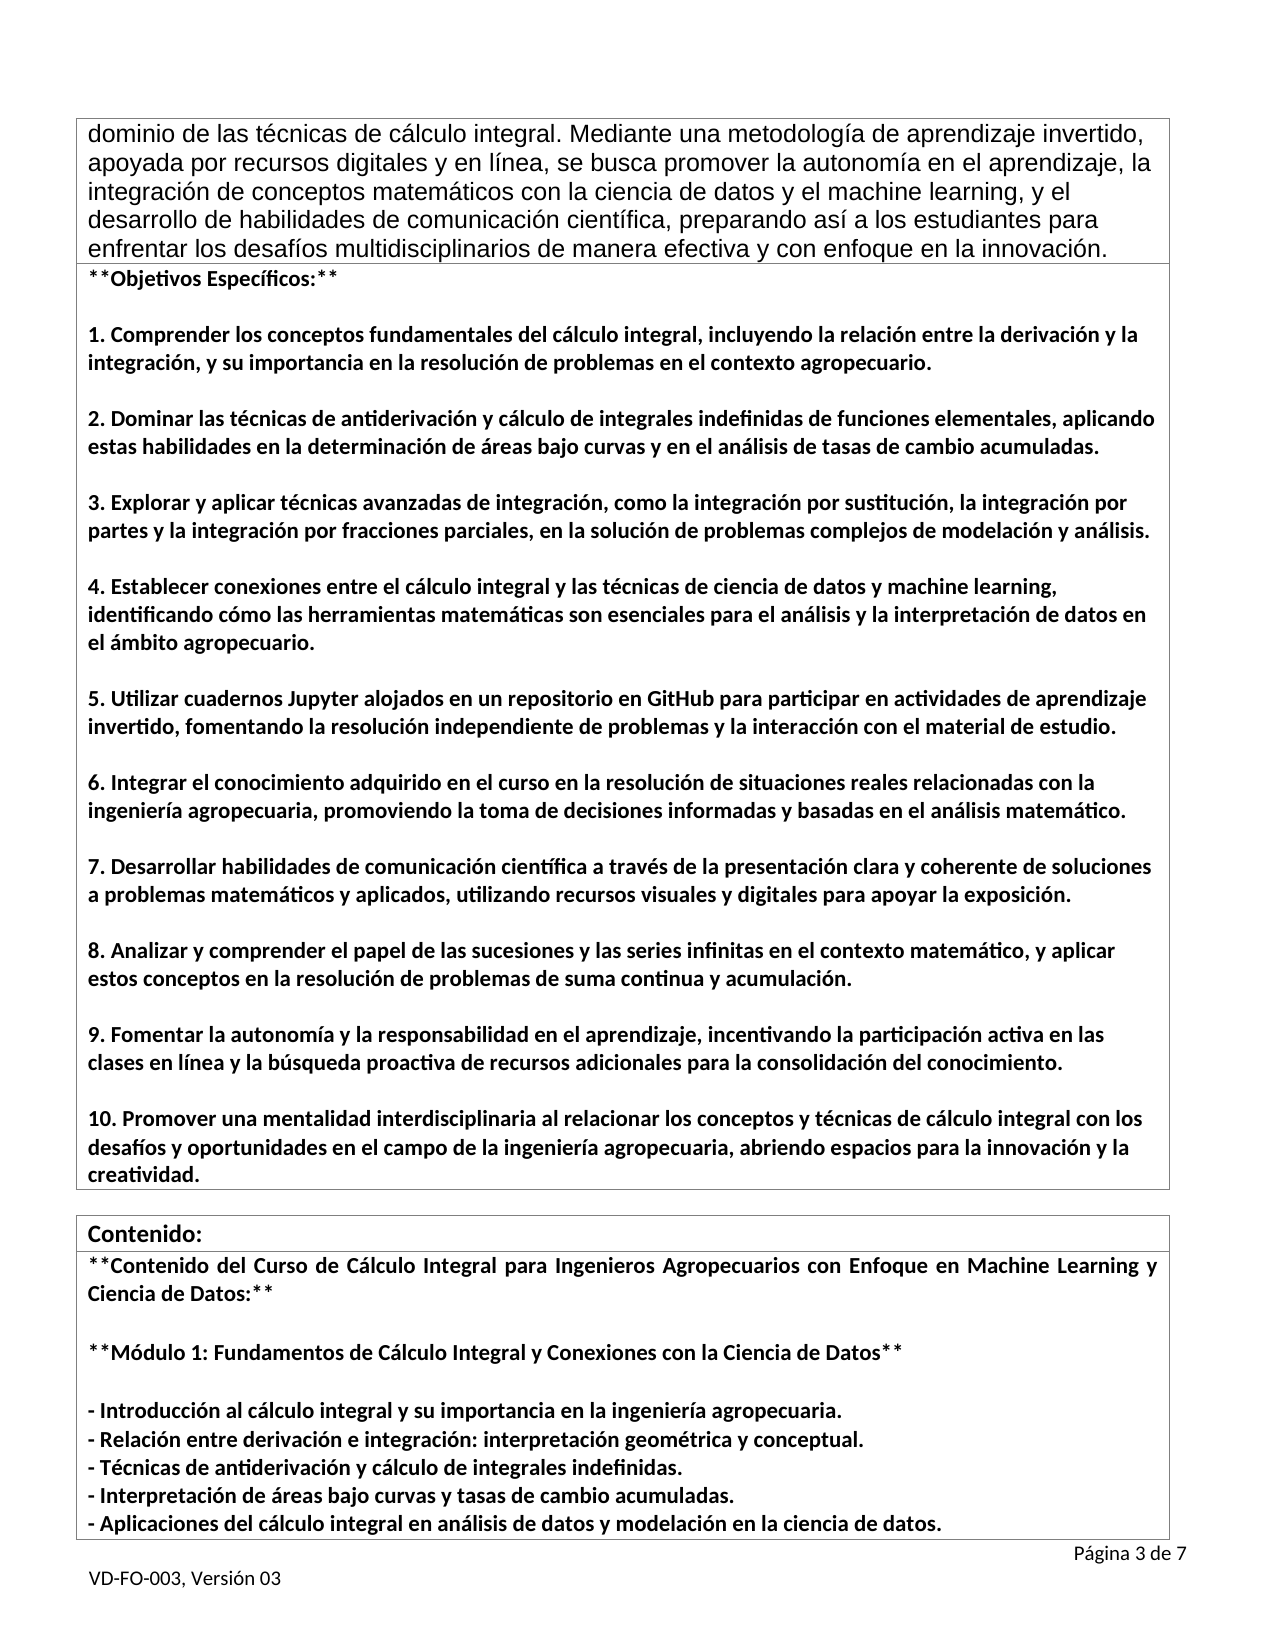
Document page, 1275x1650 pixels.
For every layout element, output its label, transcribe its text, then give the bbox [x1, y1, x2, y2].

table_header Contenido: [77, 1216, 1169, 1251]
table_cell **Objetivos Específicos:** 1. Comprender los conceptos fundamentales del cálculo integral, incluyendo la relación entre la derivación y la integración, y su importancia en la resolución de problemas en el contexto agropecuario. 2. Dominar las técnicas de antiderivación y cálculo de integrales indefinidas de funciones elementales, aplicando estas habilidades en la determinación de áreas bajo curvas y en el análisis de tasas de cambio acumuladas. 3. Explorar y aplicar técnicas avanzadas de integración, como la integración por sustitución, la integración por partes y la integración por fracciones parciales, en la solución de problemas complejos de modelación y análisis. 4. Establecer conexiones entre el cálculo integral y las técnicas de ciencia de datos y machine learning, identificando cómo las herramientas matemáticas son esenciales para el análisis y la interpretación de datos en el ámbito agropecuario. 5. Utilizar cuadernos Jupyter alojados en un repositorio en GitHub para participar en actividades de aprendizaje invertido, fomentando la resolución independiente de problemas y la interacción con el material de estudio. 6. Integrar el conocimiento adquirido en el curso en la resolución de situaciones reales relacionadas con la ingeniería agropecuaria, promoviendo la toma de decisiones informadas y basadas en el análisis matemático. 7. Desarrollar habilidades de comunicación científica a través de la presentación clara y coherente de soluciones a problemas matemáticos y aplicados, utilizando recursos visuales y digitales para apoyar la exposición. 8. Analizar y comprender el papel de las sucesiones y las series infinitas en el contexto matemático, y aplicar estos conceptos en la resolución de problemas de suma continua y acumulación. 9. Fomentar la autonomía y la responsabilidad en el aprendizaje, incentivando la participación activa en las clases en línea y la búsqueda proactiva de recursos adicionales para la consolidación del conocimiento. 10. Promover una mentalidad interdisciplinaria al relacionar los conceptos y técnicas de cálculo integral con los desafíos y oportunidades en el campo de la ingeniería agropecuaria, abriendo espacios para la innovación y la creatividad. [77, 264, 1169, 1189]
table_cell dominio de las técnicas de cálculo integral. Mediante una metodología de aprendizaje invertido, apoyada por recursos digitales y en línea, se busca promover la autonomía en el aprendizaje, la integración de conceptos matemáticos con la ciencia de datos y el machine learning, y el desarrollo de habilidades de comunicación científica, preparando así a los estudiantes para enfrentar los desafíos multidisciplinarios de manera efectiva y con enfoque en la innovación. [77, 119, 1169, 263]
table_cell **Contenido del Curso de Cálculo Integral para Ingenieros Agropecuarios con Enfoque en Machine Learning y Ciencia de Datos:** **Módulo 1: Fundamentos de Cálculo Integral y Conexiones con la Ciencia de Datos** - Introducción al cálculo integral y su importancia en la ingeniería agropecuaria. - Relación entre derivación e integración: interpretación geométrica y conceptual. - Técnicas de antiderivación y cálculo de integrales indefinidas. - Interpretación de áreas bajo curvas y tasas de cambio acumuladas. - Aplicaciones del cálculo integral en análisis de datos y modelación en la ciencia de datos. [77, 1252, 1169, 1539]
